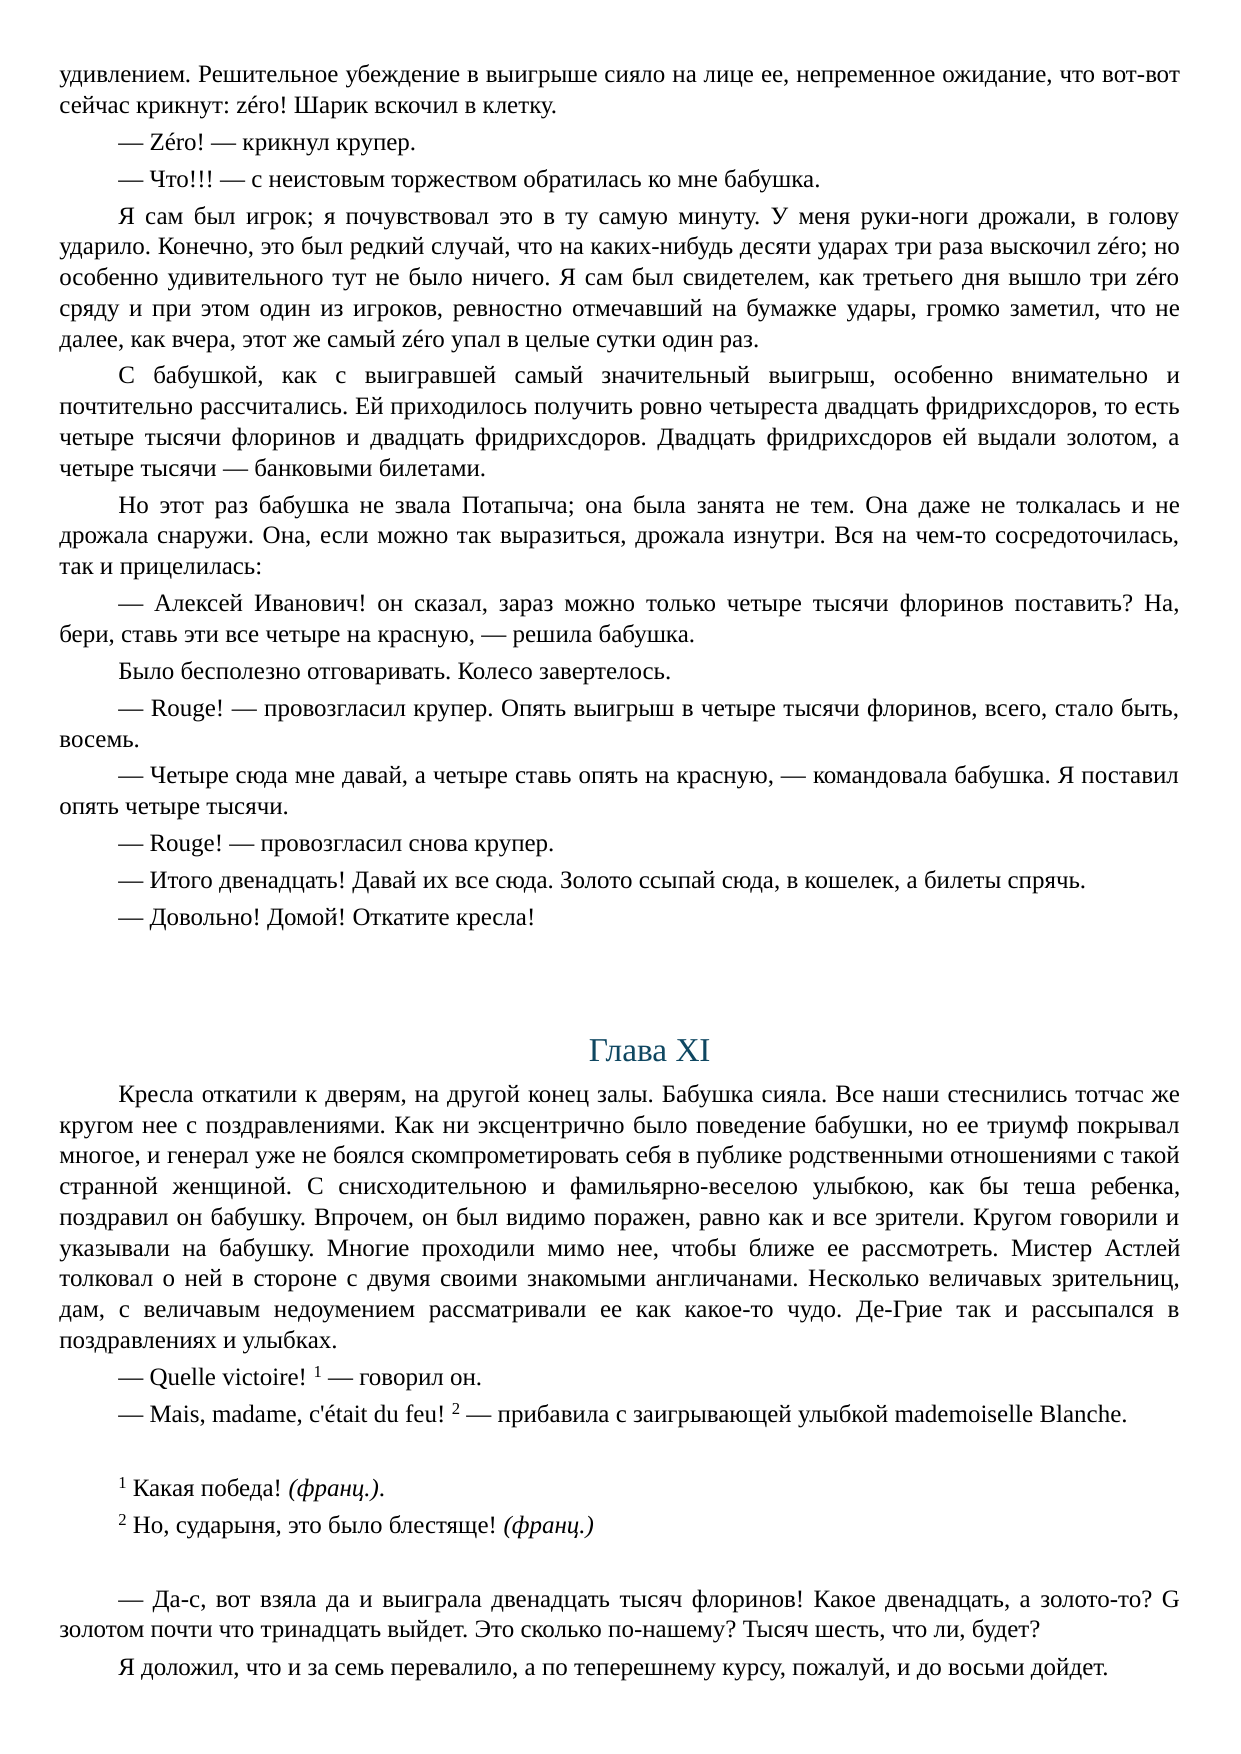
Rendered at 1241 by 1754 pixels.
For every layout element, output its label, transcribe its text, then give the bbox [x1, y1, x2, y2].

text — Довольно! Домой! Откатите кресла! [59, 902, 1181, 931]
text удивлением. Решительное убеждение в выигрыше сияло на лице ее, непременное ожидание, что вот-вот сейчас крикнут: zéro! Шарик вскочил в клетку. [59, 59, 1181, 118]
text — Rouge! — провозгласил крупер. Опять выигрыш в четыре тысячи флоринов, всего, стало быть, восемь. [59, 693, 1181, 752]
text — Алексей Иванович! он сказал, зараз можно только четыре тысячи флоринов поставить? На, бери, ставь эти все четыре на красную, — решила бабушка. [59, 588, 1181, 648]
text — Mais, madame, c'était du feu! 2 — прибавила с заигрывающей улыбкой mademoiselle Blanche. [59, 1399, 1181, 1428]
text — Zéro! — крикнул крупер. [59, 127, 1181, 156]
subtitle Глава XI [59, 1030, 1181, 1068]
text — Что!!! — с неистовым торжеством обратилась ко мне бабушка. [59, 164, 1181, 192]
text Я доложил, что и за семь перевалило, а по теперешнему курсу, пожалуй, и до восьми дойдет. [59, 1652, 1181, 1680]
text Было бесполезно отговаривать. Колесо завертелось. [59, 656, 1181, 685]
text Я сам был игрок; я почувствовал это в ту самую минуту. У меня руки-ноги дрожали, в голову ударило. Конечно, это был редкий случай, что на каких-нибудь десяти ударах три раза выскочил zéro; но особенно удивительного тут не было ничего. Я сам был свидетелем, как третьего дня вышло три zéro сряду и при этом один из игроков, ревностно отмечавший на бумажке удары, громко заметил, что не далее, как вчера, этот же самый zéro упал в целые сутки один раз. [59, 201, 1181, 352]
text — Quelle victoire! 1 — говорил он. [59, 1362, 1181, 1391]
text — Итого двенадцать! Давай их все сюда. Золото ссыпай сюда, в кошелек, а билеты спрячь. [59, 865, 1181, 894]
text 1 Какая победа! (франц.). [59, 1473, 1181, 1502]
text — Четыре сюда мне давай, а четыре ставь опять на красную, — командовала бабушка. Я поставил опять четыре тысячи. [59, 761, 1181, 820]
text Но этот раз бабушка не звала Потапыча; она была занята не тем. Она даже не толкалась и не дрожала снаружи. Она, если можно так выразиться, дрожала изнутри. Вся на чем-то сосредоточилась, так и прицелилась: [59, 490, 1181, 580]
text Кресла откатили к дверям, на другой конец залы. Бабушка сияла. Все наши стеснились тотчас же кругом нее с поздравлениями. Как ни эксцентрично было поведение бабушки, но ее триумф покрывал многое, и генерал уже не боялся скомпрометировать себя в публике родственными отношениями с такой странной женщиной. С снисходительною и фамильярно-веселою улыбкою, как бы теша ребенка, поздравил он бабушку. Впрочем, он был видимо поражен, равно как и все зрители. Кругом говорили и указывали на бабушку. Многие проходили мимо нее, чтобы ближе ее рассмотреть. Мистер Астлей толковал о ней в стороне с двумя своими знакомыми англичанами. Несколько величавых зрительниц, дам, с величавым недоумением рассматривали ее как какое-то чудо. Де-Грие так и рассыпался в поздравлениях и улыбках. [59, 1079, 1181, 1354]
text 2 Но, сударыня, это было блестяще! (франц.) [59, 1510, 1181, 1539]
text — Да-с, вот взяла да и выиграла двенадцать тысяч флоринов! Какое двенадцать, а золото-то? G золотом почти что тринадцать выйдет. Это сколько по-нашему? Тысяч шесть, что ли, будет? [59, 1584, 1181, 1643]
text С бабушкой, как с выигравшей самый значительный выигрыш, особенно внимательно и почтительно рассчитались. Ей приходилось получить ровно четыреста двадцать фридрихсдоров, то есть четыре тысячи флоринов и двадцать фридрихсдоров. Двадцать фридрихсдоров ей выдали золотом, а четыре тысячи — банковыми билетами. [59, 361, 1181, 482]
text — Rouge! — провозгласил снова крупер. [59, 828, 1181, 857]
